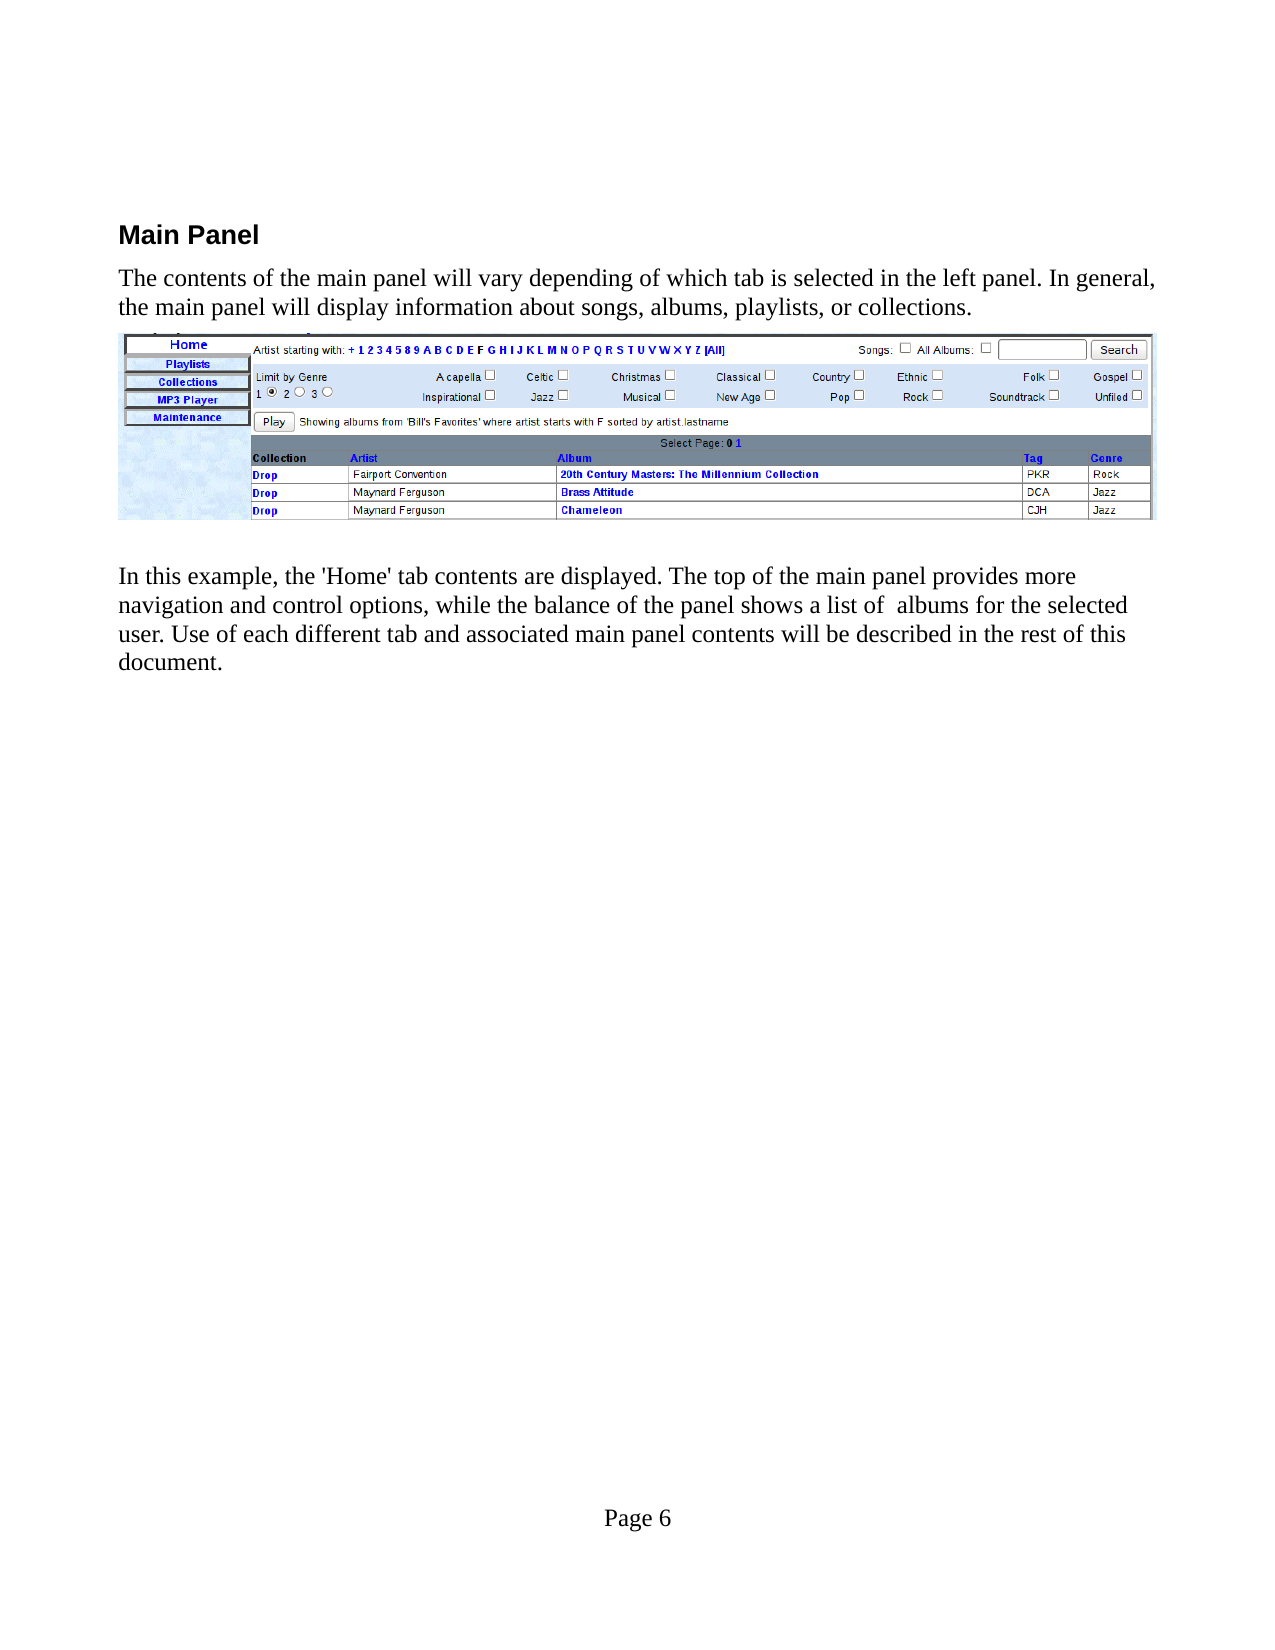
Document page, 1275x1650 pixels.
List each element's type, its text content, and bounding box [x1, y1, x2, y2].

text In this example, the 'Home' tab contents are displayed. The top of the main panel provides more navigation and control options, while the balance of the panel shows a list of albums for the selected user. Use of each different tab and associated main panel contents will be described in the rest of this document. [118, 561, 1157, 676]
text The contents of the main panel will vary depending of which tab is selected in the left panel. In general, the main panel will display information about songs, albums, playlists, or collections. [118, 263, 1157, 321]
subtitle Main Panel [118, 219, 1157, 251]
picture [118, 333, 1157, 520]
